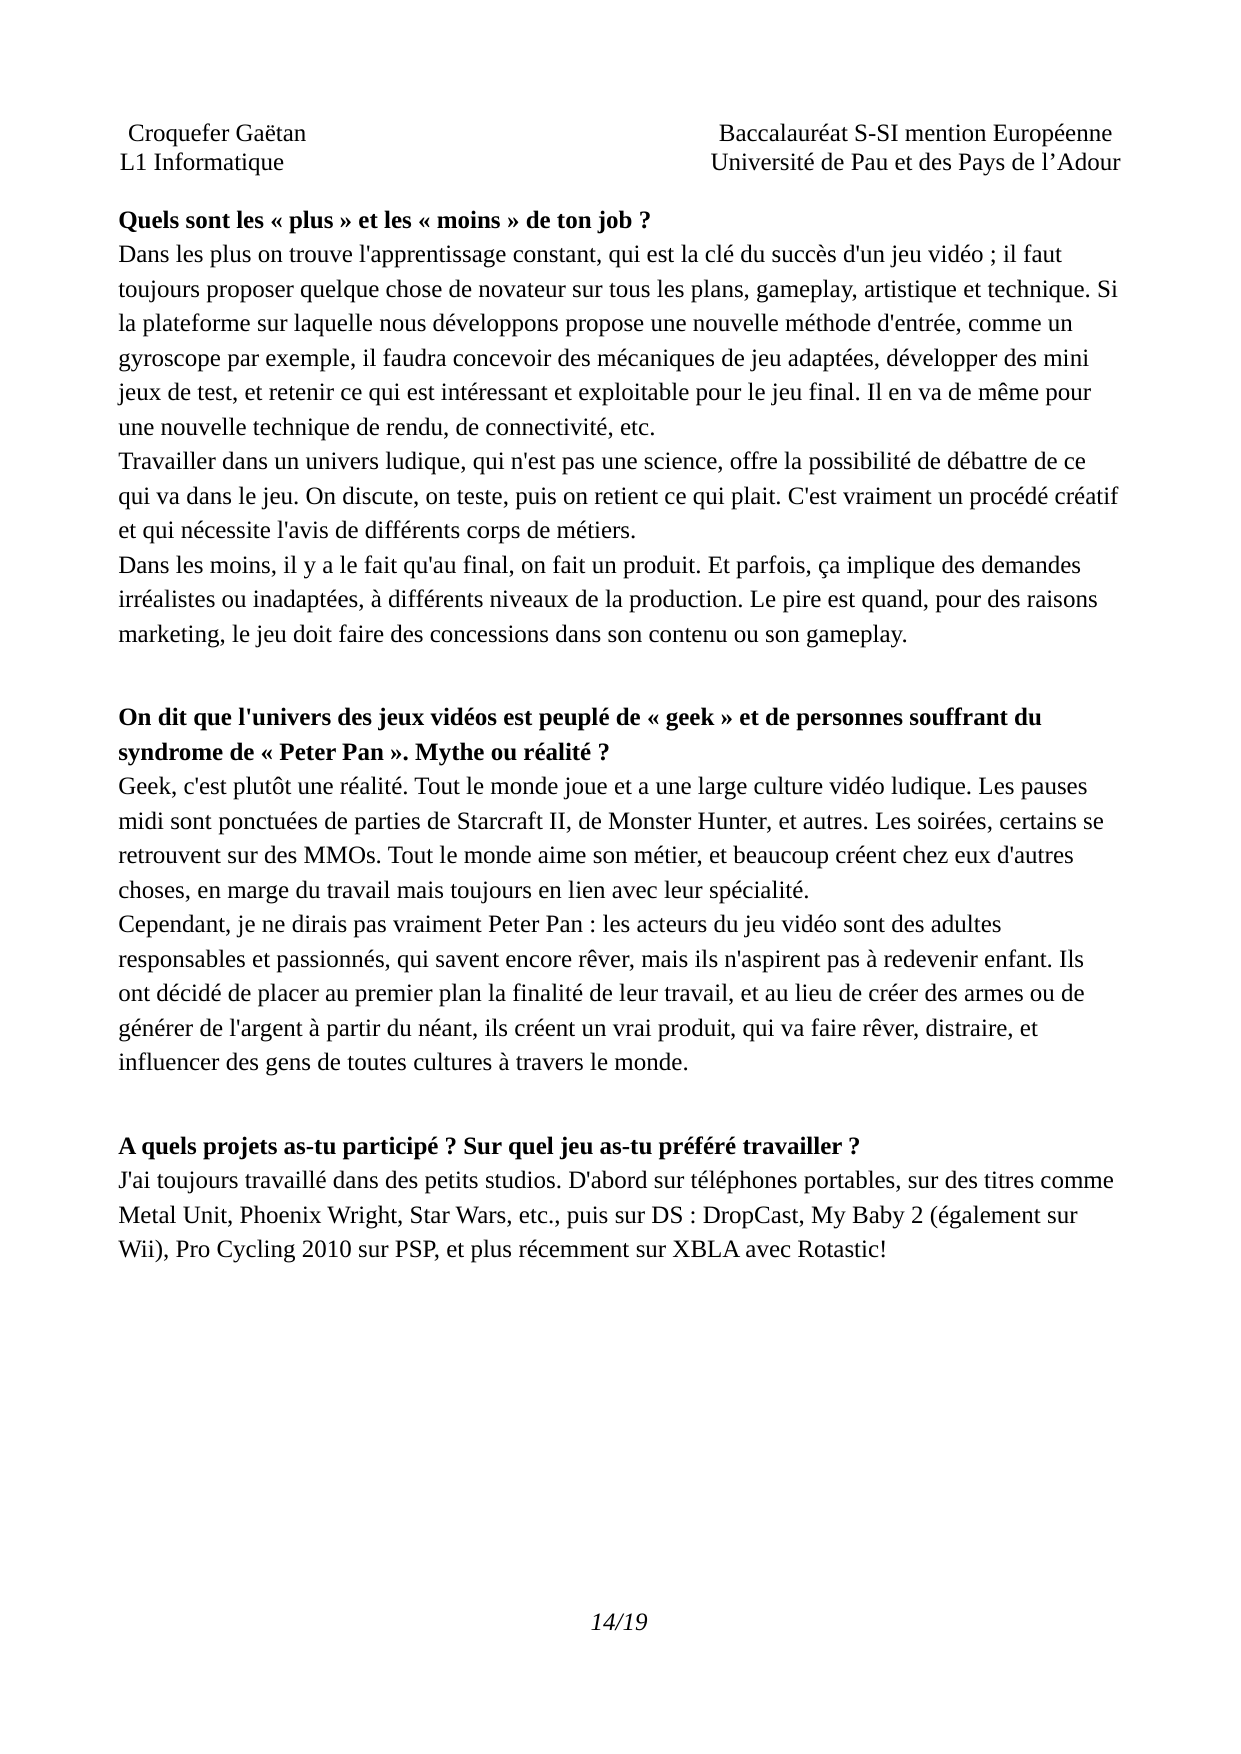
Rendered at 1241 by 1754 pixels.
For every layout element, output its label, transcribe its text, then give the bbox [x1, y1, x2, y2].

text Quels sont les « plus » et les « moins » de ton job ? Dans les plus on trouve l'apprentissage constant, qui est la clé du succès d'un jeu vidéo ; il faut toujours proposer quelque chose de novateur sur tous les plans, gameplay, artistique et technique. Si la plateforme sur laquelle nous développons propose une nouvelle méthode d'entrée, comme un gyroscope par exemple, il faudra concevoir des mécaniques de jeu adaptées, développer des mini jeux de test, et retenir ce qui est intéressant et exploitable pour le jeu final. Il en va de même pour une nouvelle technique de rendu, de connectivité, etc. Travailler dans un univers ludique, qui n'est pas une science, offre la possibilité de débattre de ce qui va dans le jeu. On discute, on teste, puis on retient ce qui plait. C'est vraiment un procédé créatif et qui nécessite l'avis de différents corps de métiers. Dans les moins, il y a le fait qu'au final, on fait un produit. Et parfois, ça implique des demandes irréalistes ou inadaptées, à différents niveaux de la production. Le pire est quand, pour des raisons marketing, le jeu doit faire des concessions dans son contenu ou son gameplay. [118, 205, 1122, 648]
text On dit que l'univers des jeux vidéos est peuplé de « geek » et de personnes souffrant du syndrome de « Peter Pan ». Mythe ou réalité ? Geek, c'est plutôt une réalité. Tout le monde joue et a une large culture vidéo ludique. Les pauses midi sont ponctuées de parties de Starcraft II, de Monster Hunter, et autres. Les soirées, certains se retrouvent sur des MMOs. Tout le monde aime son métier, et beaucoup créent chez eux d'autres choses, en marge du travail mais toujours en lien avec leur spécialité. Cependant, je ne dirais pas vraiment Peter Pan : les acteurs du jeu vidéo sont des adultes responsables et passionnés, qui savent encore rêver, mais ils n'aspirent pas à redevenir enfant. Ils ont décidé de placer au premier plan la finalité de leur travail, et au lieu de créer des armes ou de générer de l'argent à partir du néant, ils créent un vrai produit, qui va faire rêver, distraire, et influencer des gens de toutes cultures à travers le monde. [118, 668, 1122, 1076]
text A quels projets as-tu participé ? Sur quel jeu as-tu préféré travailler ? J'ai toujours travaillé dans des petits studios. D'abord sur téléphones portables, sur des titres comme Metal Unit, Phoenix Wright, Star Wars, etc., puis sur DS : DropCast, My Baby 2 (également sur Wii), Pro Cycling 2010 sur PSP, et plus récemment sur XBLA avec Rotastic! [118, 1096, 1122, 1263]
